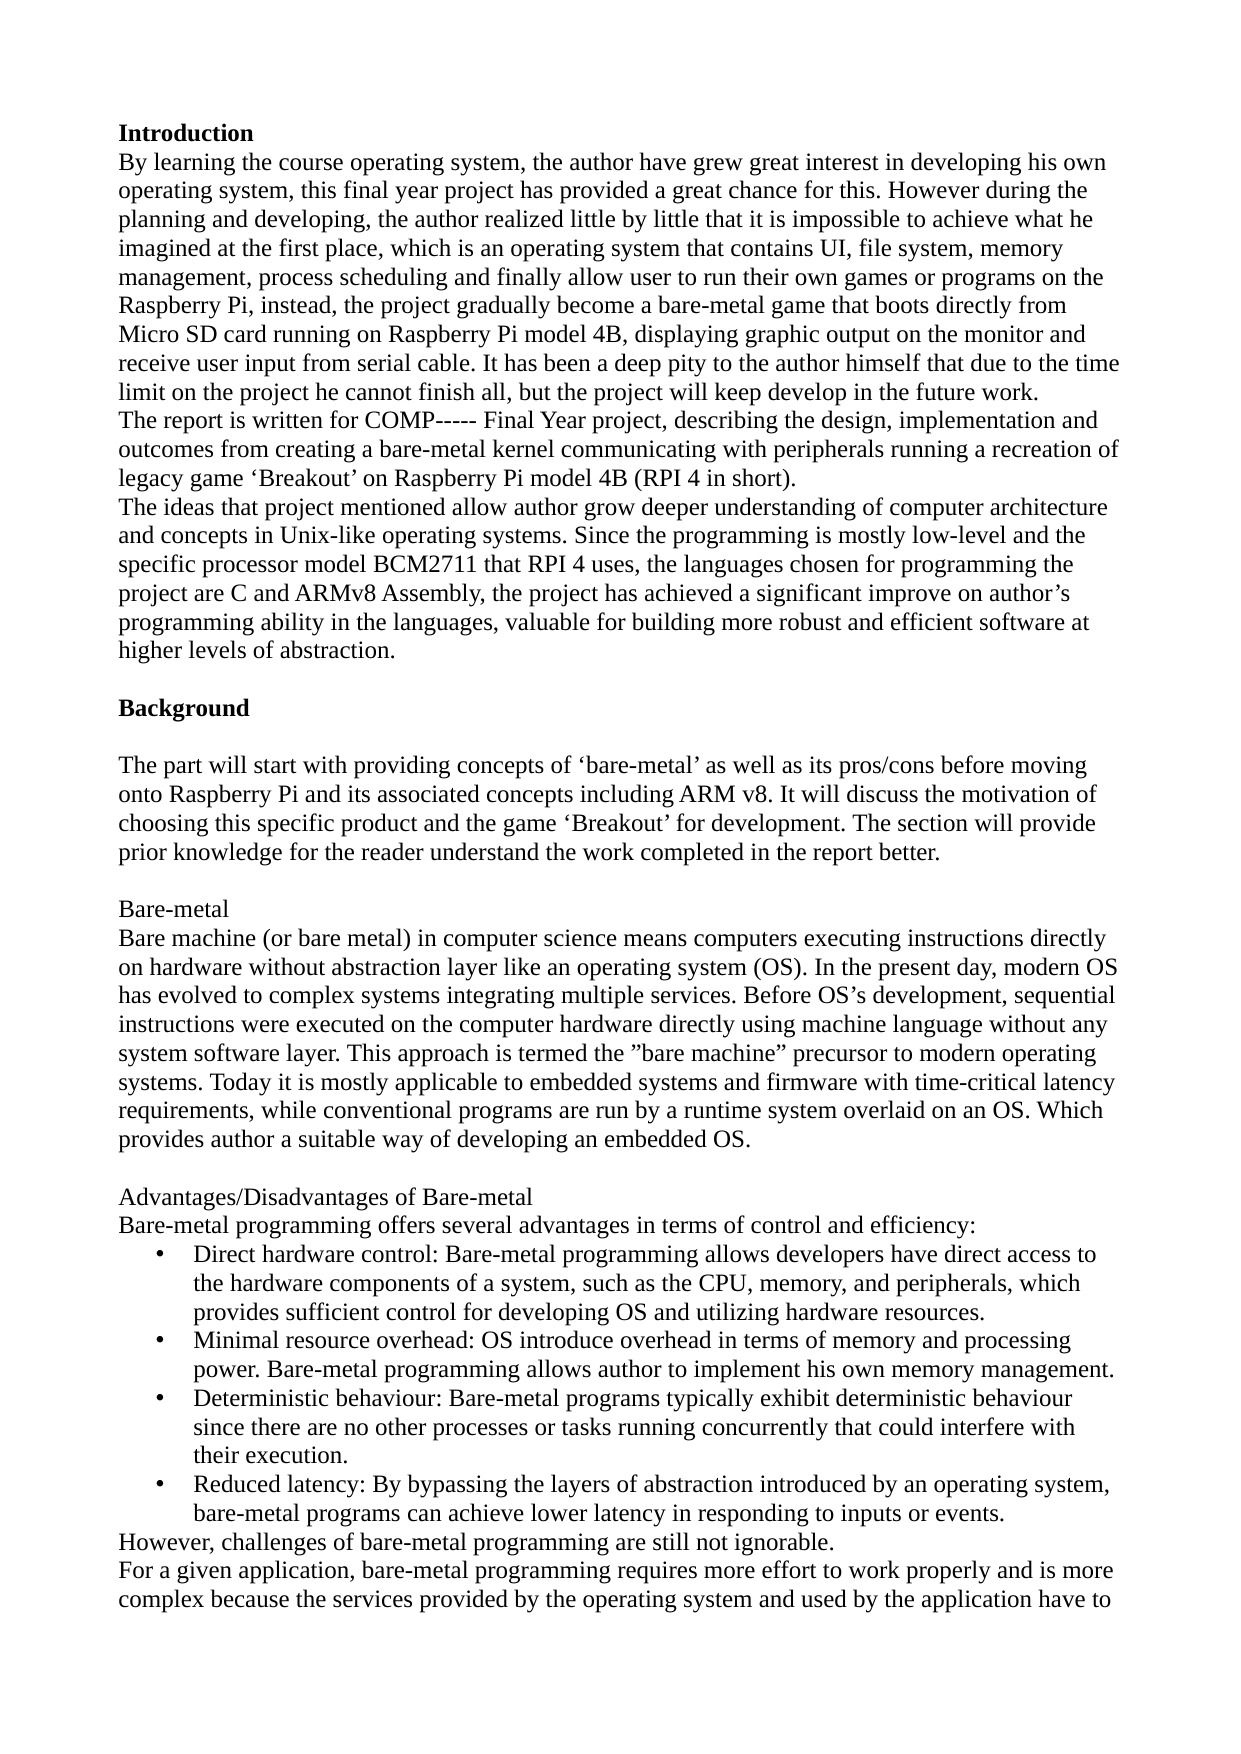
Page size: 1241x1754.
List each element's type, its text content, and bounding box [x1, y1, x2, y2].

list Deterministic behaviour: Bare-metal programs typically exhibit deterministic behaviour since there are no other processes or tasks running concurrently that could interfere with their execution. [156, 1383, 1122, 1469]
text The part will start with providing concepts of ‘bare-metal’ as well as its pros/cons before moving onto Raspberry Pi and its associated concepts including ARM v8. It will discuss the motivation of choosing this specific product and the game ‘Breakout’ for development. The section will provide prior knowledge for the reader understand the work completed in the report better. [118, 751, 1122, 866]
text The report is written for COMP----- Final Year project, describing the design, implementation and outcomes from creating a bare-metal kernel communicating with peripherals running a recreation of legacy game ‘Breakout’ on Raspberry Pi model 4B (RPI 4 in short). [118, 406, 1122, 492]
text Advantages/Disadvantages of Bare-metal [118, 1182, 1122, 1211]
list Direct hardware control: Bare-metal programming allows developers have direct access to the hardware components of a system, such as the CPU, memory, and peripherals, which provides sufficient control for developing OS and utilizing hardware resources. [156, 1239, 1122, 1326]
list Minimal resource overhead: OS introduce overhead in terms of memory and processing power. Bare-metal programming allows author to implement his own memory management. [156, 1326, 1122, 1383]
text The ideas that project mentioned allow author grow deeper understanding of computer architecture and concepts in Unix-like operating systems. Since the programming is mostly low-level and the specific processor model BCM2711 that RPI 4 uses, the languages chosen for programming the project are C and ARMv8 Assembly, the project has achieved a significant improve on author’s programming ability in the languages, valuable for building more robust and efficient software at higher levels of abstraction. [118, 492, 1122, 664]
text Introduction [118, 118, 1122, 147]
text Bare-metal programming offers several advantages in terms of control and efficiency: [118, 1211, 1122, 1239]
text By learning the course operating system, the author have grew great interest in developing his own operating system, this final year project has provided a great chance for this. However during the planning and developing, the author realized little by little that it is impossible to achieve what he imagined at the first place, which is an operating system that contains UI, file system, memory management, process scheduling and finally allow user to run their own games or programs on the Raspberry Pi, instead, the project gradually become a bare-metal game that boots directly from Micro SD card running on Raspberry Pi model 4B, displaying graphic output on the monitor and receive user input from serial cable. It has been a deep pity to the author himself that due to the time limit on the project he cannot finish all, but the project will keep develop in the future work. [118, 147, 1122, 406]
text For a given application, bare-metal programming requires more effort to work properly and is more complex because the services provided by the operating system and used by the application have to [118, 1556, 1122, 1613]
list Reduced latency: By bypassing the layers of abstraction introduced by an operating system, bare-metal programs can achieve lower latency in responding to inputs or events. [156, 1469, 1122, 1527]
text Background [118, 693, 1122, 722]
text Bare machine (or bare metal) in computer science means computers executing instructions directly on hardware without abstraction layer like an operating system (OS). In the present day, modern OS has evolved to complex systems integrating multiple services. Before OS’s development, sequential instructions were executed on the computer hardware directly using machine language without any system software layer. This approach is termed the ”bare machine” precursor to modern operating systems. Today it is mostly applicable to embedded systems and firmware with time-critical latency requirements, while conventional programs are run by a runtime system overlaid on an OS. Which provides author a suitable way of developing an embedded OS. [118, 923, 1122, 1153]
text Bare-metal [118, 894, 1122, 923]
text However, challenges of bare-metal programming are still not ignorable. [118, 1527, 1122, 1556]
